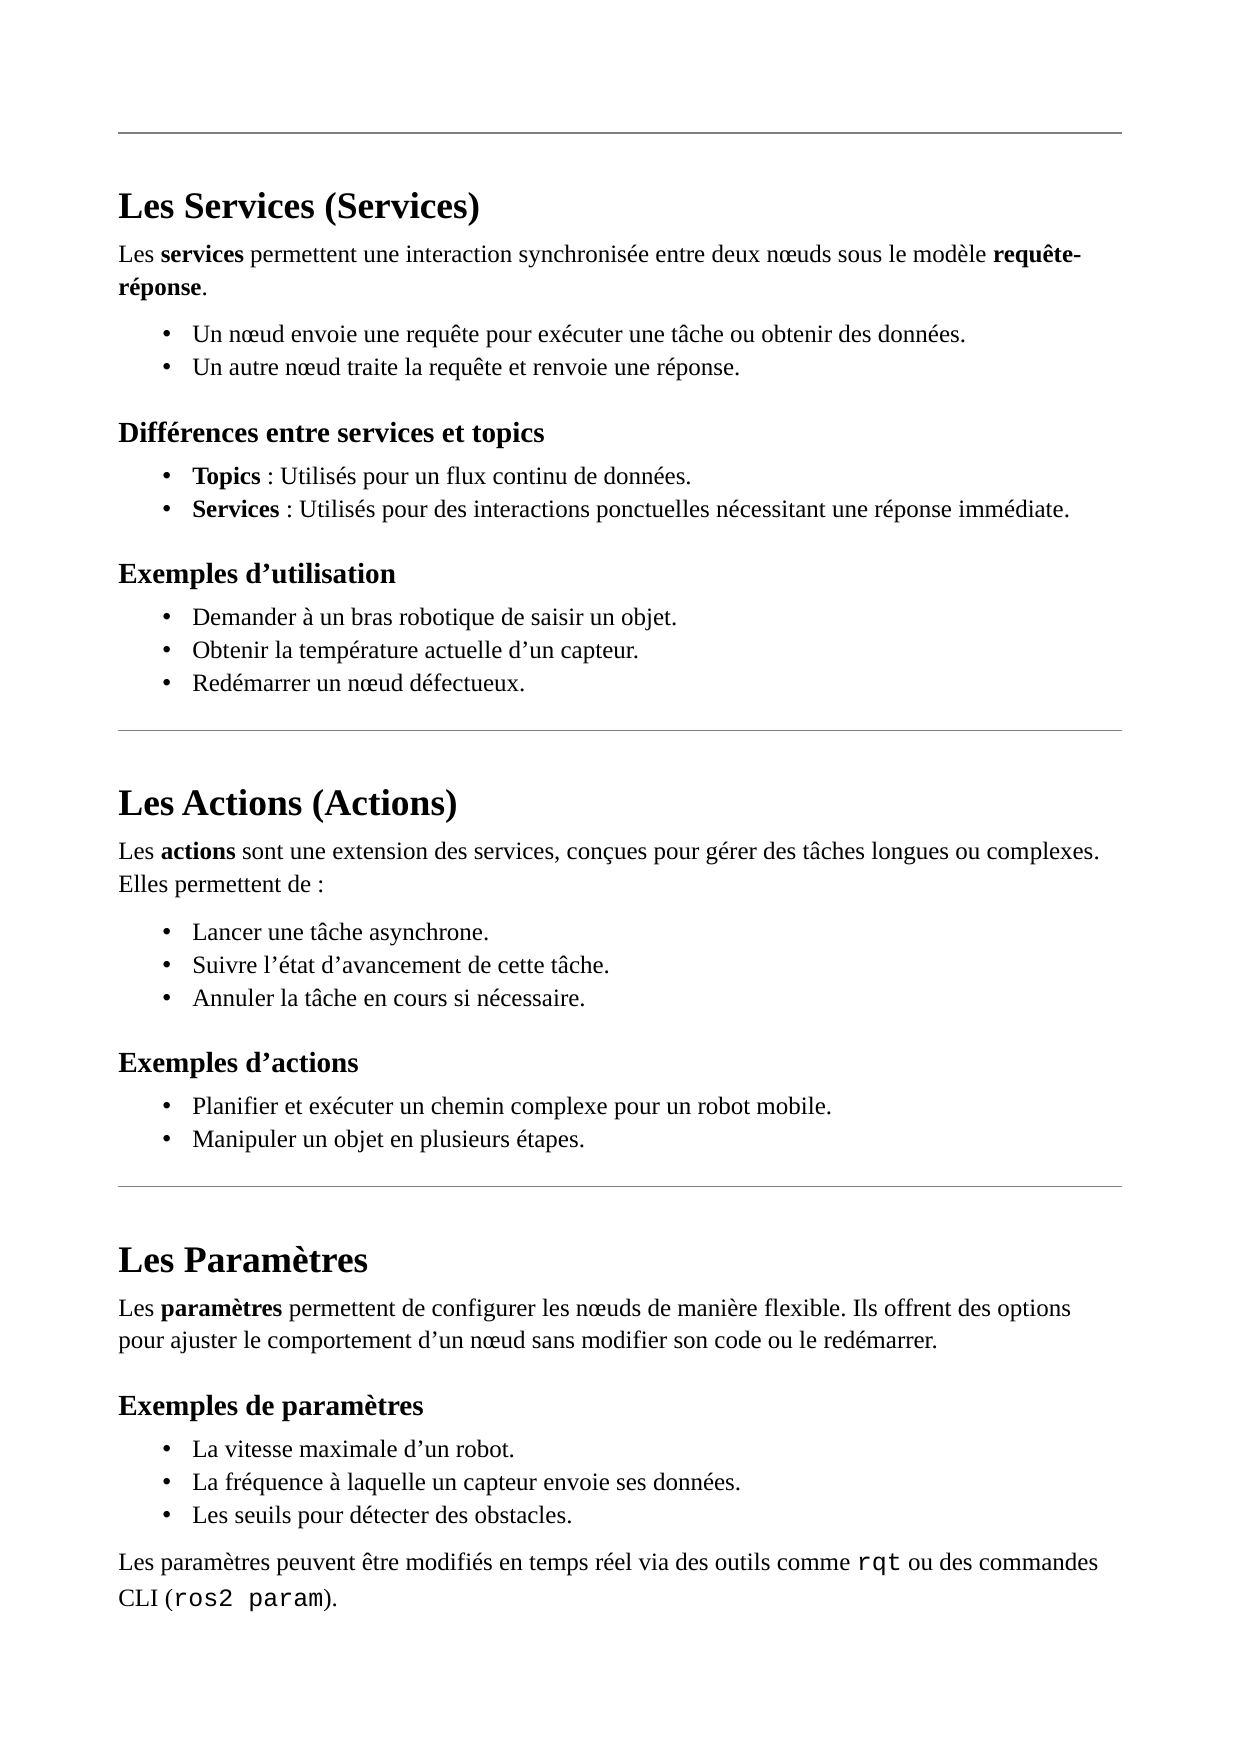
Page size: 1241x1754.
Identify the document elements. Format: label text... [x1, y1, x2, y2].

text Les paramètres permettent de configurer les nœuds de manière flexible. Ils offrent des options pour ajuster le comportement d’un nœud sans modifier son code ou le redémarrer. [118, 1293, 1122, 1354]
list Un nœud envoie une requête pour exécuter une tâche ou obtenir des données. [162, 319, 1122, 348]
text Les actions sont une extension des services, conçues pour gérer des tâches longues ou complexes. Elles permettent de : [118, 836, 1122, 898]
subtitle Exemples d’utilisation [118, 556, 1122, 589]
subtitle Différences entre services et topics [118, 415, 1122, 448]
subtitle Les Services (Services) [118, 183, 1122, 226]
text Les paramètres peuvent être modifiés en temps réel via des outils comme rqt ou des commandes CLI (ros2 param). [118, 1547, 1122, 1613]
subtitle Les Paramètres [118, 1237, 1122, 1280]
subtitle Les Actions (Actions) [118, 781, 1122, 824]
list Annuler la tâche en cours si nécessaire. [162, 983, 1122, 1012]
list La vitesse maximale d’un robot. [162, 1434, 1122, 1463]
list Planifier et exécuter un chemin complexe pour un robot mobile. [162, 1091, 1122, 1120]
list Lancer une tâche asynchrone. [162, 917, 1122, 946]
list Un autre nœud traite la requête et renvoie une réponse. [162, 352, 1122, 381]
list La fréquence à laquelle un capteur envoie ses données. [162, 1467, 1122, 1496]
subtitle Exemples d’actions [118, 1045, 1122, 1079]
subtitle Exemples de paramètres [118, 1388, 1122, 1421]
text Les services permettent une interaction synchronisée entre deux nœuds sous le modèle requête-réponse. [118, 239, 1122, 301]
list Services : Utilisés pour des interactions ponctuelles nécessitant une réponse immédiate. [162, 494, 1122, 522]
list Redémarrer un nœud défectueux. [162, 668, 1122, 697]
list Les seuils pour détecter des obstacles. [162, 1500, 1122, 1529]
list Suivre l’état d’avancement de cette tâche. [162, 950, 1122, 979]
list Topics : Utilisés pour un flux continu de données. [162, 461, 1122, 489]
list Obtenir la température actuelle d’un capteur. [162, 635, 1122, 664]
list Manipuler un objet en plusieurs étapes. [162, 1124, 1122, 1153]
list Demander à un bras robotique de saisir un objet. [162, 602, 1122, 631]
